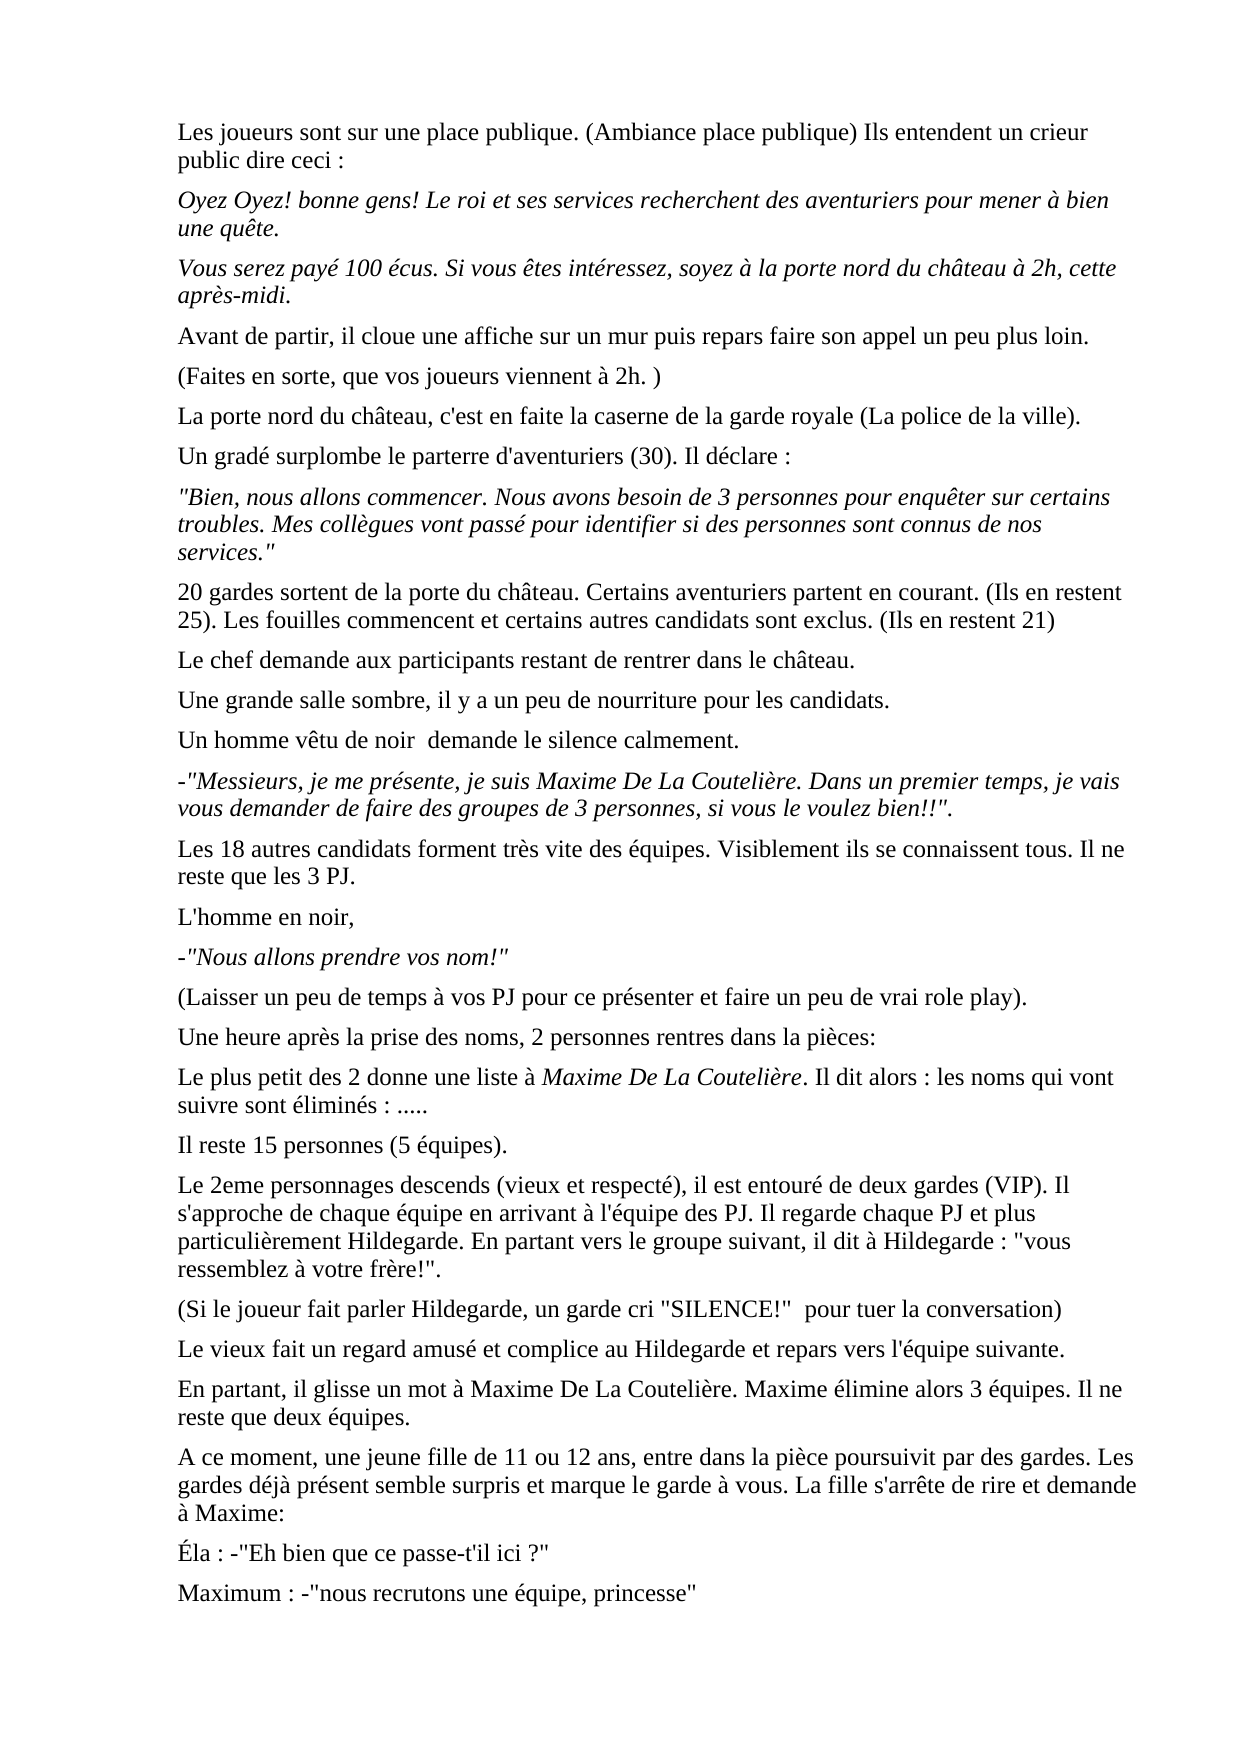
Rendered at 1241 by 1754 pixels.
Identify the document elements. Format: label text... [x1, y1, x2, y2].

text Éla : -"Eh bien que ce passe-t'il ici ?" [556, 1539, 1152, 1567]
text Maximum : -"nous recrutons une équipe, princesse" [703, 1579, 1152, 1607]
text Le chef demande aux participants restant de rentrer dans le château. [868, 646, 1152, 674]
text En partant, il glisse un mot à Maxime De La Coutelière. Maxime élimine alors 3 équipes. Il ne reste que deux équipes. [423, 1375, 1152, 1431]
text Un gradé surplombe le parterre d'aventuriers (30). Il déclare : [177, 442, 1152, 470]
text L'homme en noir, [361, 903, 1152, 930]
text Une heure après la prise des noms, 2 personnes rentres dans la pièces: [882, 1023, 1152, 1051]
text Le plus petit des 2 donne une liste à Maxime De La Coutelière. Il dit alors : les noms qui vont suivre sont éliminés : ..... [177, 1063, 1152, 1119]
text A ce moment, une jeune fille de 11 ou 12 ans, entre dans la pièce poursuivit par des gardes. Les gardes déjà présent semble surpris et marque le garde à vous. La fille s'arrête de rire et demande à Maxime: [291, 1443, 1152, 1526]
text Une grande salle sombre, il y a un peu de nourriture pour les candidats. [896, 686, 1152, 714]
text -"Messieurs, je me présente, je suis Maxime De La Coutelière. Dans un premier temps, je vais vous demander de faire des groupes de 3 personnes, si vous le voulez bien!!". [177, 767, 1152, 822]
text Vous serez payé 100 écus. Si vous êtes intéressez, soyez à la porte nord du château à 2h, cette après-midi. [298, 254, 1152, 309]
text Les joueurs sont sur une place publique. (Ambiance place publique) Ils entendent un crieur public dire ceci : [351, 118, 1152, 173]
text (Laisser un peu de temps à vos PJ pour ce présenter et faire un peu de vrai role play). [1034, 983, 1152, 1011]
text Oyez Oyez! bonne gens! Le roi et ses services recherchent des aventuriers pour mener à bien une quête. [288, 186, 1152, 241]
text 20 gardes sortent de la porte du château. Certains aventuriers partent en courant. (Ils en restent 25). Les fouilles commencent et certains autres candidats sont exclus. (Ils en restent 21) [1062, 578, 1152, 634]
text Les 18 autres candidats forment très vite des équipes. Visiblement ils se connaissent tous. Il ne reste que les 3 PJ. [177, 835, 1152, 890]
text Le vieux fait un regard amusé et complice au Hildegarde et repars vers l'équipe suivante. [1078, 1335, 1152, 1363]
text Le 2eme personnages descends (vieux et respecté), il est entouré de deux gardes (VIP). Il s'approche de chaque équipe en arrivant à l'équipe des PJ. Il regarde chaque PJ et plus particulièrement Hildegarde. En partant vers le groupe suivant, il dit à Hildegarde : "vous ressemblez à votre frère!". [454, 1172, 1152, 1282]
text Il reste 15 personnes (5 équipes). [514, 1131, 1152, 1159]
text Un homme vêtu de noir demande le silence calmement. [746, 727, 1152, 754]
text (Si le joueur fait parler Hildegarde, un garde cri "SILENCE!" pour tuer la conversation) [1068, 1295, 1152, 1323]
text "Bien, nous allons commencer. Nous avons besoin de 3 personnes pour enquêter sur certains troubles. Mes collègues vont passé pour identifier si des personnes sont connus de nos services." [289, 483, 1152, 566]
text (Faites en sorte, que vos joueurs viennent à 2h. ) [667, 362, 1152, 390]
text -"Nous allons prendre vos nom!" [514, 943, 1152, 971]
